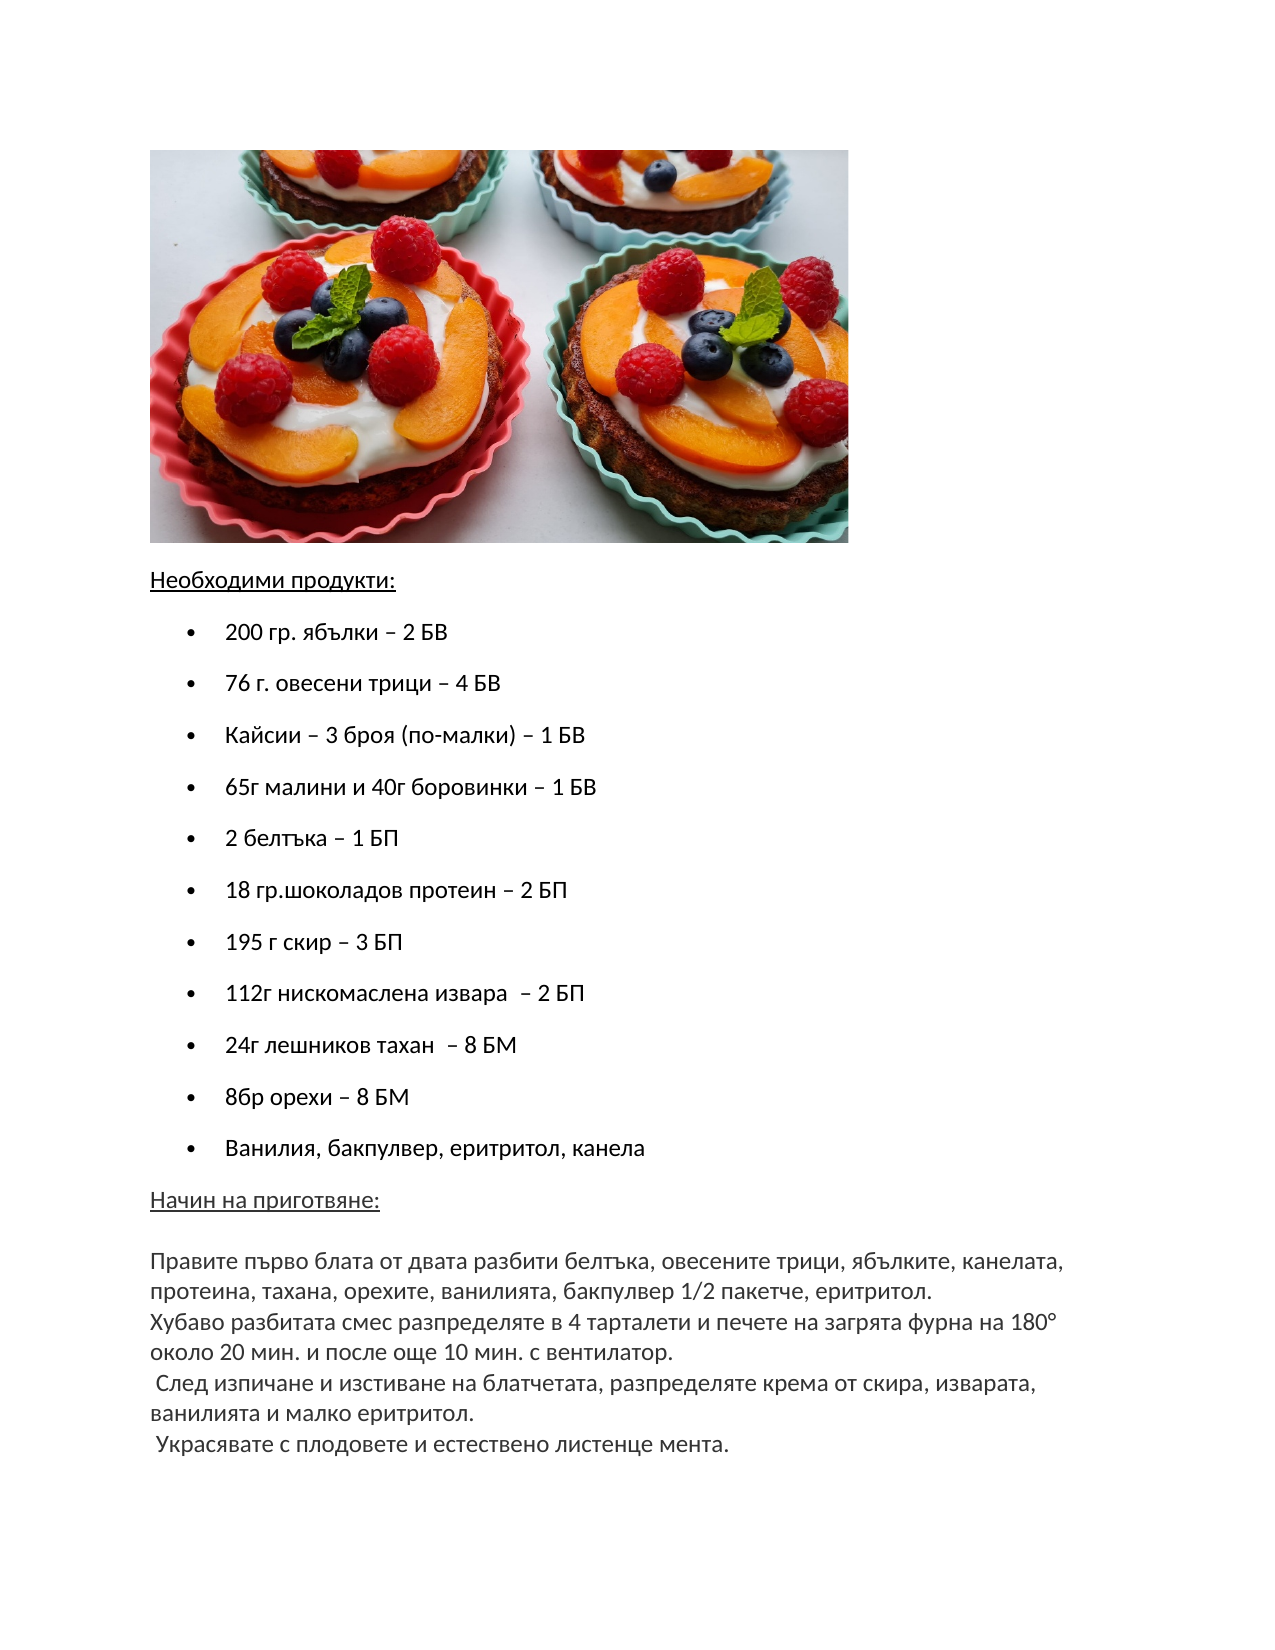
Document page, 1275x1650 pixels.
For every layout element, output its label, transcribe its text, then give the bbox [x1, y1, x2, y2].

text Начин на приготвяне: [150, 1184, 1125, 1214]
text Хубаво разбитата смес разпределяте в 4 тарталети и печете на загрята фурна на 180° около 20 мин. и после още 10 мин. с вентилатор. [150, 1306, 1125, 1367]
text Необходими продукти: [150, 564, 1125, 594]
text Украсявате с плодовете и естествено листенце мента. [150, 1428, 1125, 1459]
list 65г малини и 40г боровинки – 1 БВ [187, 771, 1125, 801]
list 76 г. овесени трици – 4 БВ [187, 667, 1125, 698]
list 24г лешников тахан – 8 БМ [187, 1029, 1125, 1059]
text След изпичане и изстиване на блатчетата, разпределяте крема от скира, изварата, ванилията и малко еритритол. [150, 1367, 1125, 1428]
text Правите първо блата от двата разбити белтъка, овесените трици, ябълките, канелата, протеина, тахана, орехите, ванилията, бакпулвер 1/2 пакетче, еритритол. [150, 1245, 1125, 1306]
list Кайсии – 3 броя (по-малки) – 1 БВ [187, 719, 1125, 749]
list 8бр орехи – 8 БМ [187, 1081, 1125, 1111]
list 2 белтъка – 1 БП [187, 822, 1125, 853]
list 18 гр.шоколадов протеин – 2 БП [187, 874, 1125, 904]
list Ванилия, бакпулвер, еритритол, канела [187, 1132, 1125, 1163]
list 112г нискомаслена извара – 2 БП [187, 977, 1125, 1008]
list 195 г скир – 3 БП [187, 926, 1125, 956]
list 200 гр. ябълки – 2 БВ [187, 616, 1125, 646]
